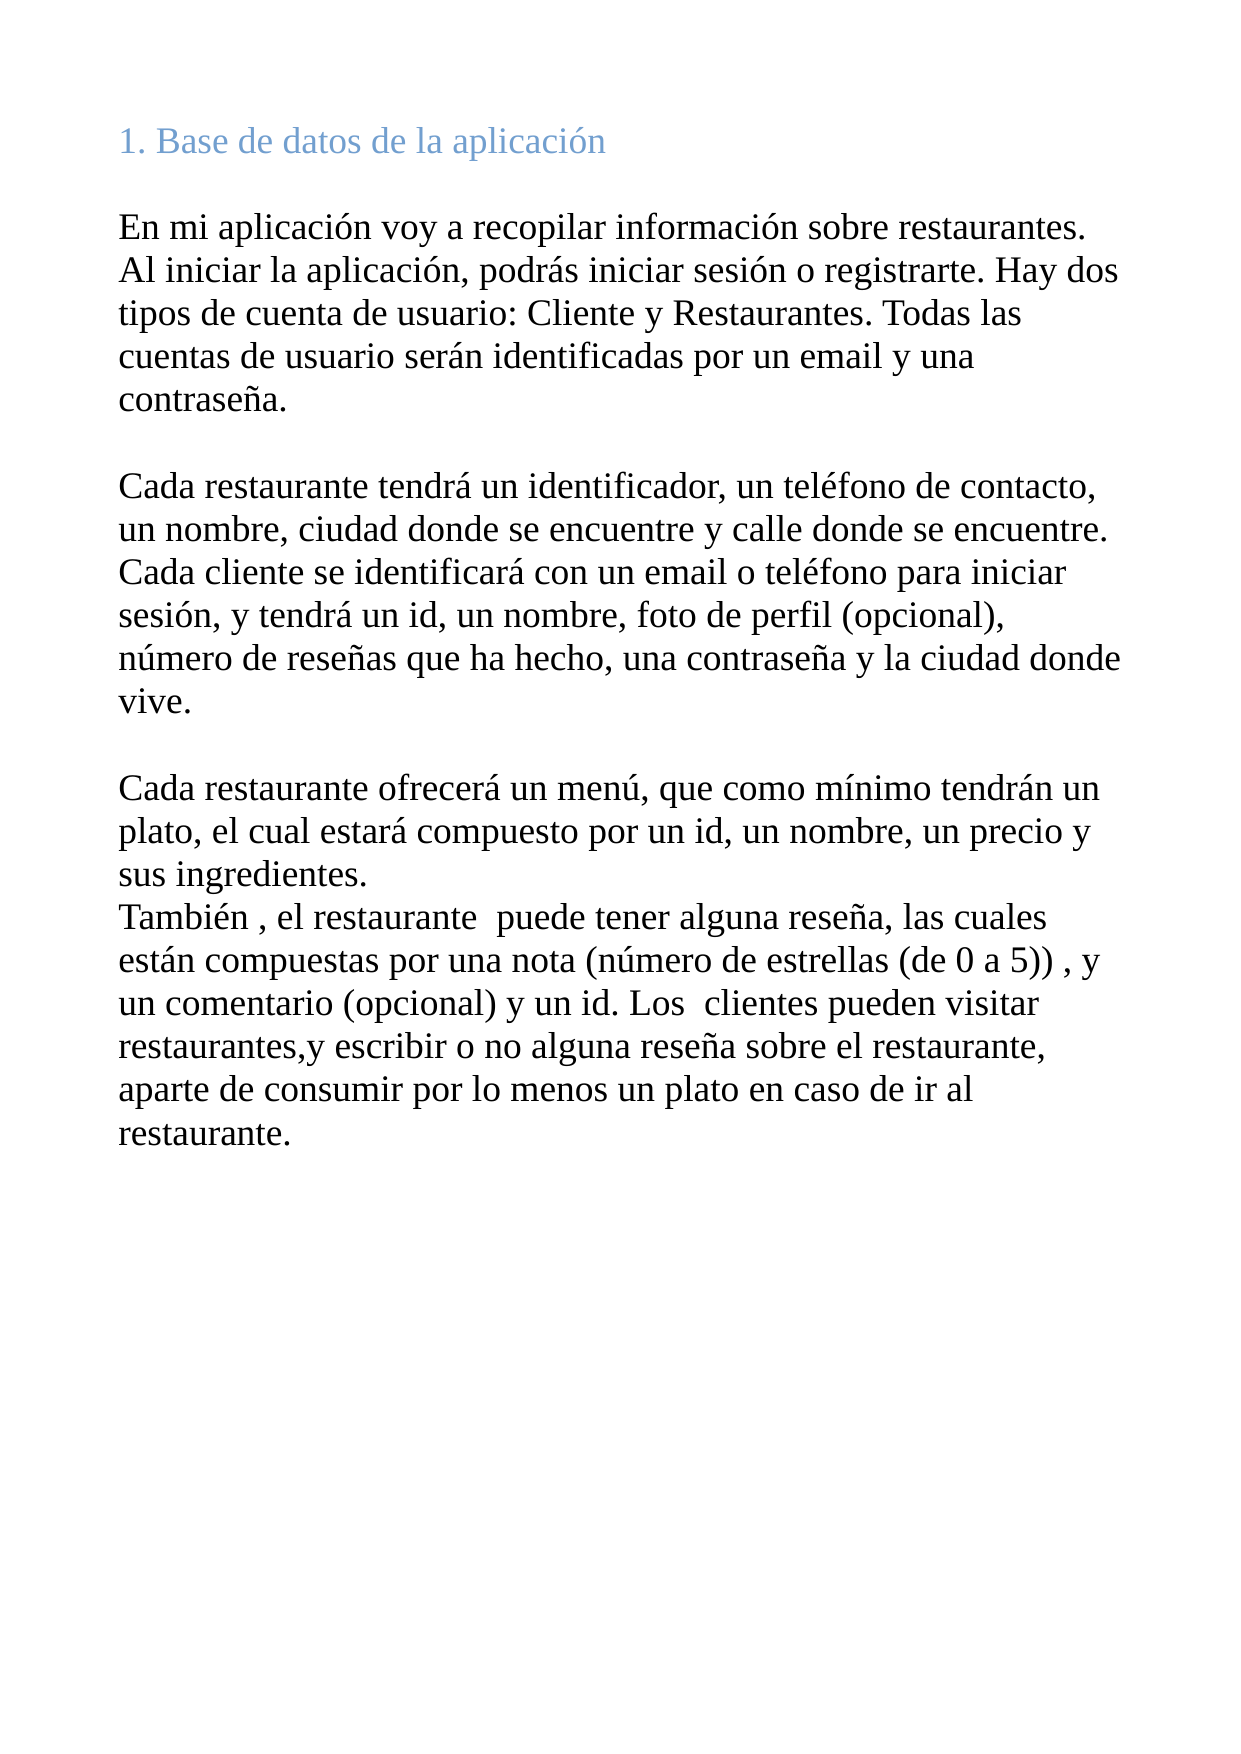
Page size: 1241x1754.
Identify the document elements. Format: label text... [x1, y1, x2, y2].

text En mi aplicación voy a recopilar información sobre restaurantes. Al iniciar la aplicación, podrás iniciar sesión o registrarte. Hay dos tipos de cuenta de usuario: Cliente y Restaurantes. Todas las cuentas de usuario serán identificadas por un email y una contraseña. [118, 204, 1122, 420]
text 1. Base de datos de la aplicación [118, 118, 1122, 161]
text Cada cliente se identificará con un email o teléfono para iniciar sesión, y tendrá un id, un nombre, foto de perfil (opcional), número de reseñas que ha hecho, una contraseña y la ciudad donde vive. [118, 549, 1122, 722]
text Cada restaurante ofrecerá un menú, que como mínimo tendrán un plato, el cual estará compuesto por un id, un nombre, un precio y sus ingredientes. [118, 765, 1122, 894]
text Cada restaurante tendrá un identificador, un teléfono de contacto, un nombre, ciudad donde se encuentre y calle donde se encuentre. [118, 463, 1122, 549]
text También , el restaurante puede tener alguna reseña, las cuales están compuestas por una nota (número de estrellas (de 0 a 5)) , y un comentario (opcional) y un id. Los clientes pueden visitar restaurantes,y escribir o no alguna reseña sobre el restaurante, aparte de consumir por lo menos un plato en caso de ir al restaurante. [118, 894, 1122, 1153]
